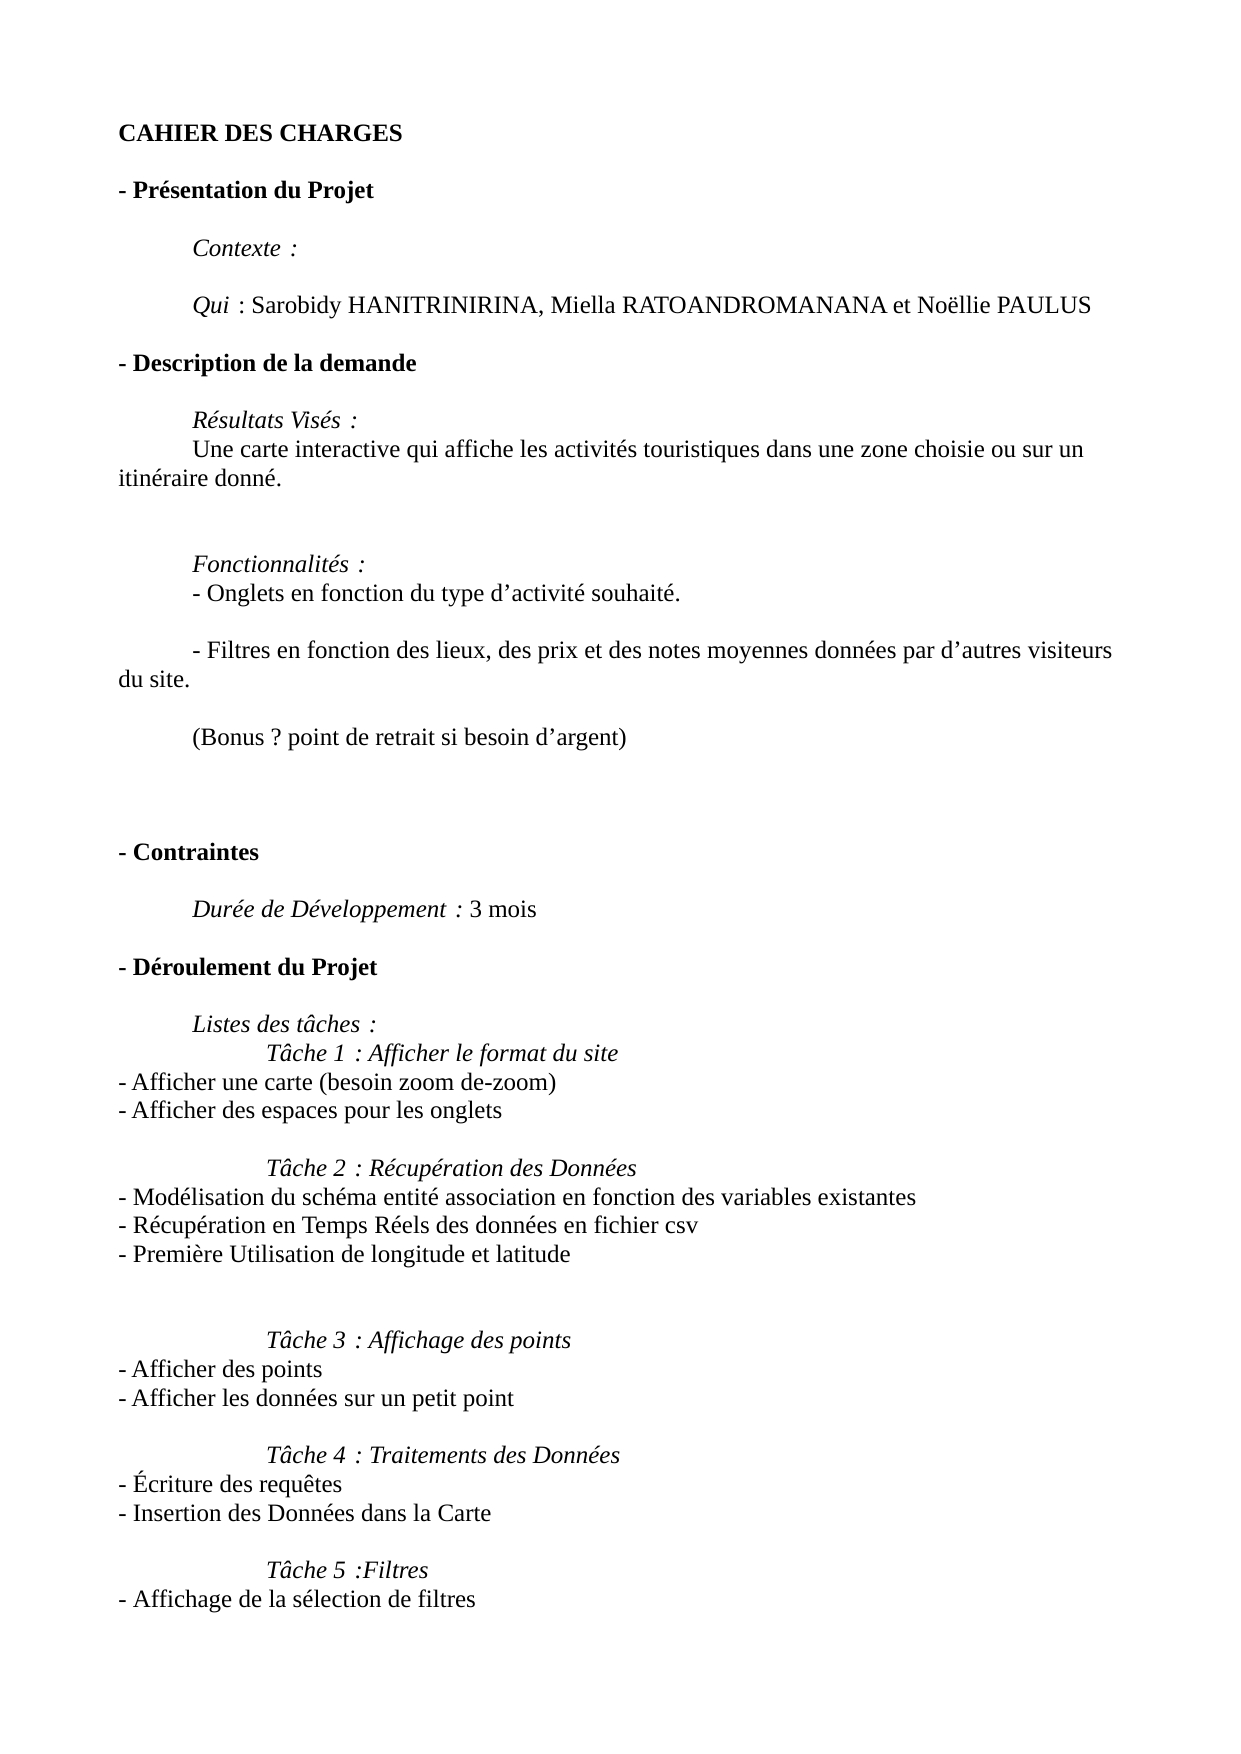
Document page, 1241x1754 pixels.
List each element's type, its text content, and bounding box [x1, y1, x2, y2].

text Fonctionnalités : [118, 549, 1122, 578]
text - Afficher des espaces pour les onglets [118, 1096, 1122, 1124]
text - Récupération en Temps Réels des données en fichier csv [118, 1211, 1122, 1239]
text CAHIER DES CHARGES [118, 118, 1122, 147]
text - Afficher une carte (besoin zoom de-zoom) [118, 1067, 1122, 1096]
text - Modélisation du schéma entité association en fonction des variables existantes [118, 1182, 1122, 1211]
text Tâche 5 :Filtres [118, 1556, 1122, 1584]
text Tâche 2 : Récupération des Données [118, 1153, 1122, 1182]
text - Afficher des points [118, 1354, 1122, 1383]
text - Onglets en fonction du type d’activité souhaité. [118, 578, 1122, 607]
text Contexte : [118, 233, 1122, 262]
text Résultats Visés : [118, 406, 1122, 434]
text Durée de Développement : 3 mois [118, 894, 1122, 923]
text - Filtres en fonction des lieux, des prix et des notes moyennes données par d’autres visiteurs du site. [118, 636, 1122, 693]
text Listes des tâches : [118, 1009, 1122, 1038]
text - Déroulement du Projet [118, 952, 1122, 981]
text Une carte interactive qui affiche les activités touristiques dans une zone choisie ou sur un itinéraire donné. [118, 434, 1122, 492]
text Tâche 1 : Afficher le format du site [118, 1038, 1122, 1067]
text Qui : Sarobidy HANITRINIRINA, Miella RATOANDROMANANA et Noëllie PAULUS [118, 291, 1122, 319]
text - Présentation du Projet [118, 176, 1122, 204]
text - Description de la demande [118, 348, 1122, 377]
text Tâche 3 : Affichage des points [118, 1326, 1122, 1354]
text Tâche 4 : Traitements des Données [118, 1441, 1122, 1469]
text - Affichage de la sélection de filtres [118, 1584, 1122, 1613]
text - Première Utilisation de longitude et latitude [118, 1239, 1122, 1268]
text - Insertion des Données dans la Carte [118, 1498, 1122, 1527]
text - Contraintes [118, 837, 1122, 866]
text - Afficher les données sur un petit point [118, 1383, 1122, 1412]
text (Bonus ? point de retrait si besoin d’argent) [118, 722, 1122, 751]
text - Écriture des requêtes [118, 1469, 1122, 1498]
